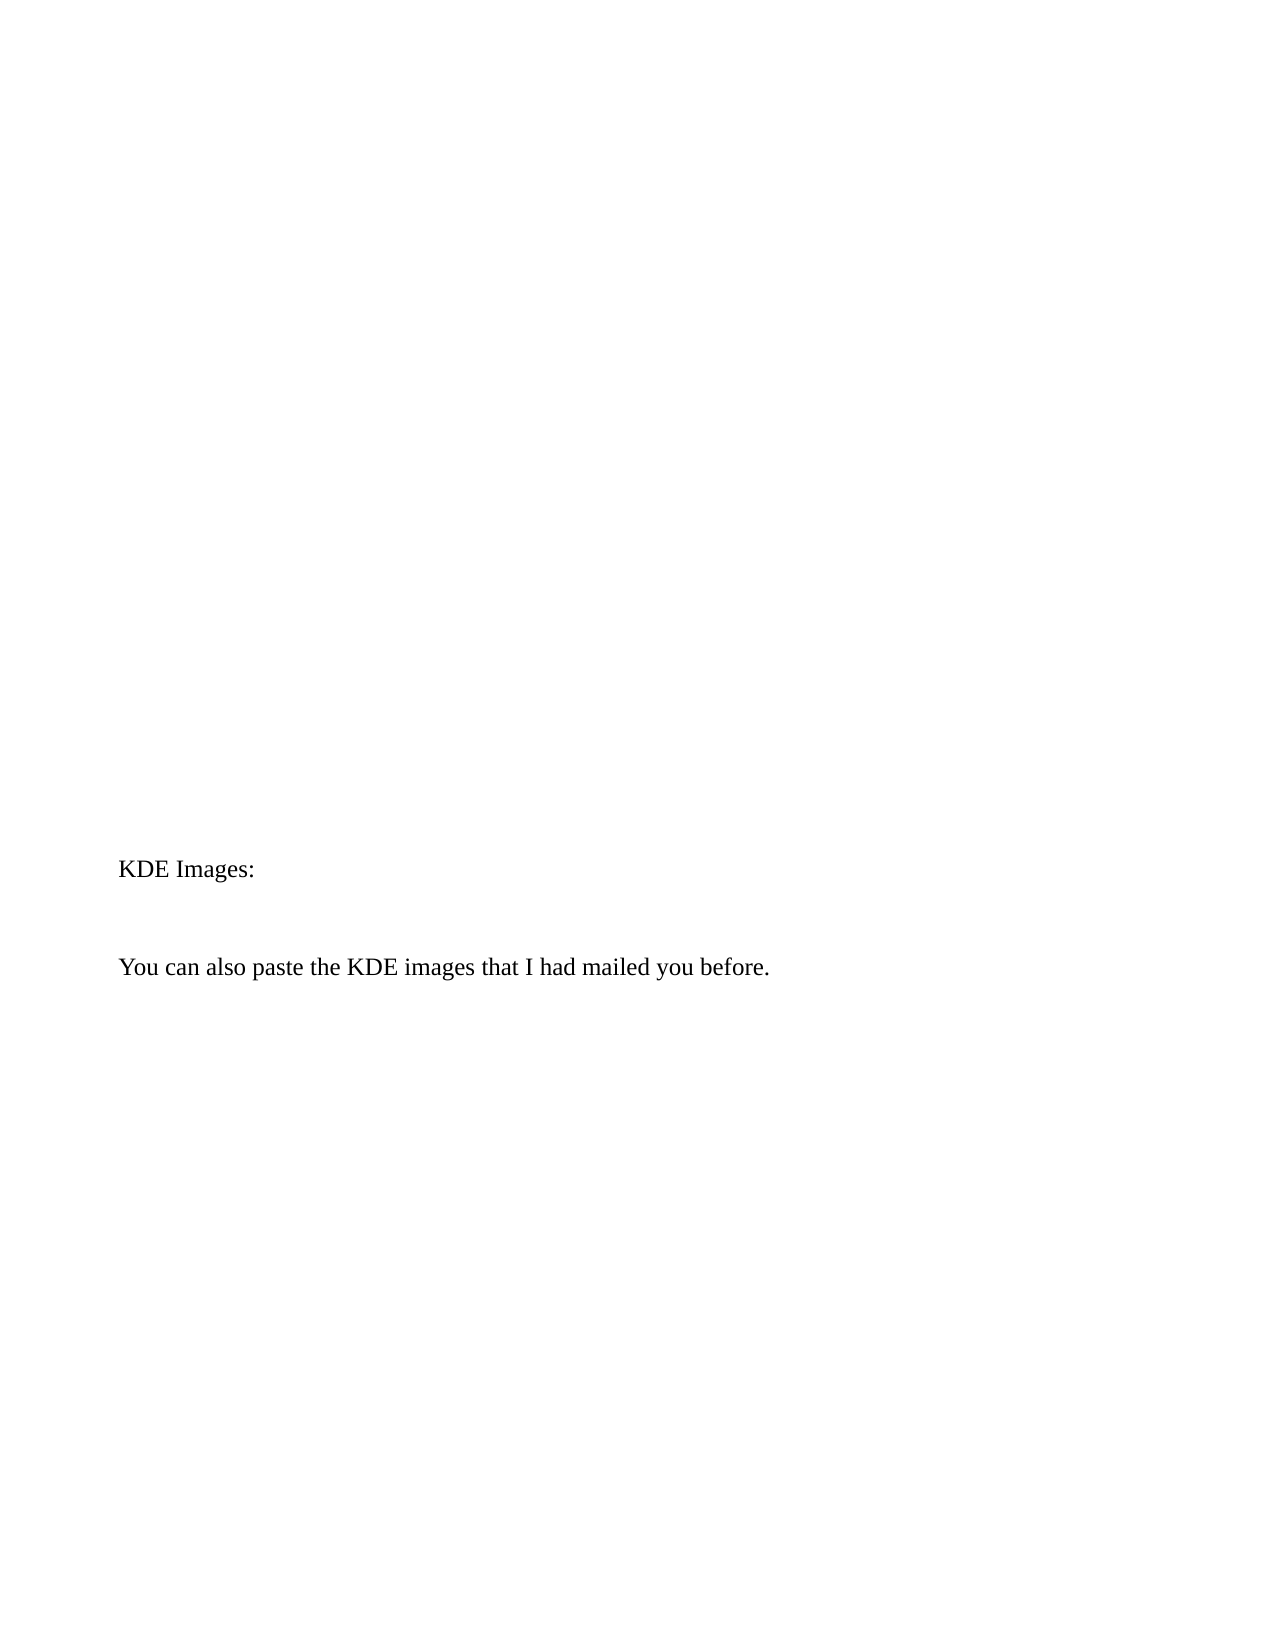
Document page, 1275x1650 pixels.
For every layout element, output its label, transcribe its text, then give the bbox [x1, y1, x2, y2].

text You can also paste the KDE images that I had mailed you before. [118, 952, 1157, 981]
text KDE Images: [118, 854, 1157, 883]
